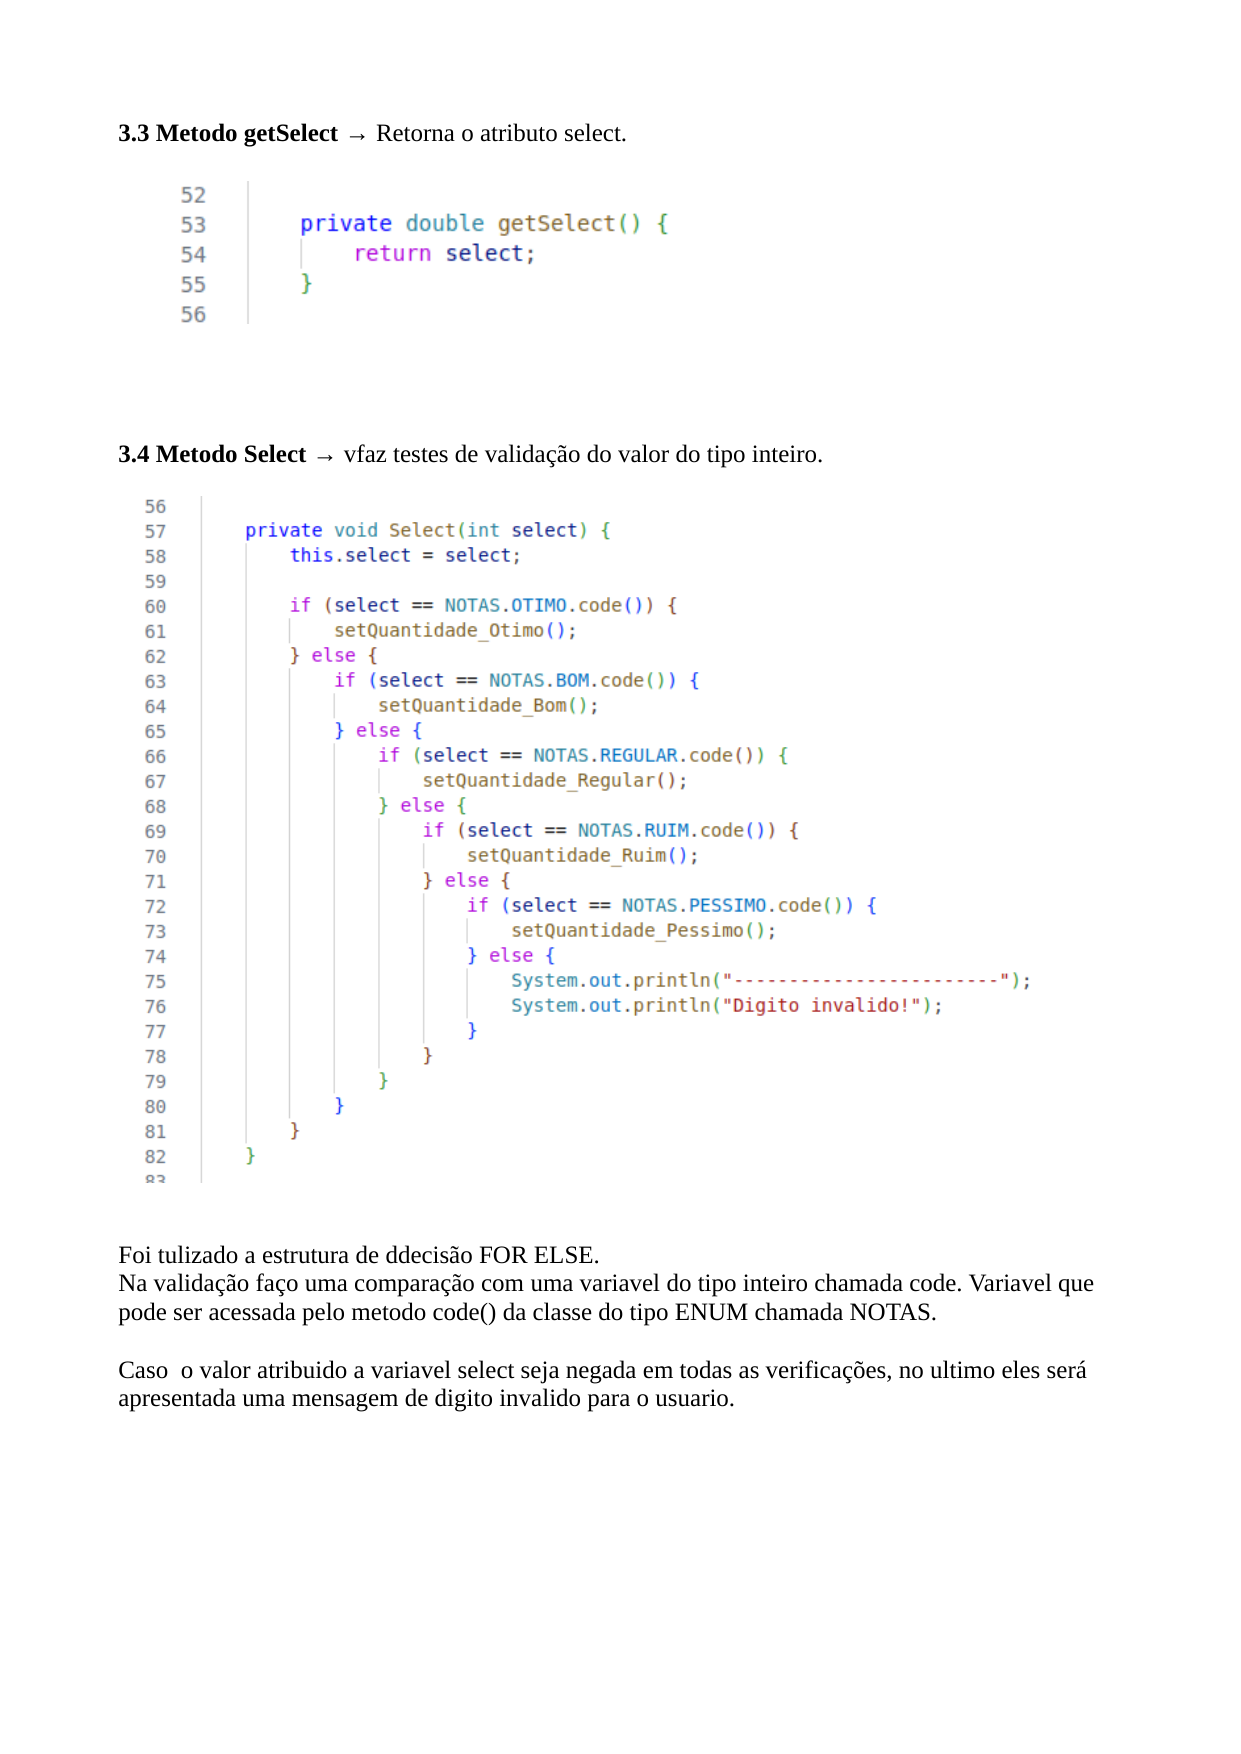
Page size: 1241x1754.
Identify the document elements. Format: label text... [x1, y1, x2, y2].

text Na validação faço uma comparação com uma variavel do tipo inteiro chamada code. Variavel que pode ser acessada pelo metodo code() da classe do tipo ENUM chamada NOTAS. [118, 1268, 1122, 1326]
picture [118, 496, 1123, 1183]
text Foi tulizado a estrutura de ddecisão FOR ELSE. [118, 1240, 1122, 1268]
text Caso o valor atribuido a variavel select seja negada em todas as verificações, no ultimo eles será apresentada uma mensagem de digito invalido para o usuario. [118, 1355, 1122, 1412]
text 3.3 Metodo getSelect → Retorna o atributo select. [118, 118, 1122, 147]
text 3.4 Metodo Select → vfaz testes de validação do valor do tipo inteiro. [118, 439, 1122, 467]
picture [174, 181, 1067, 324]
